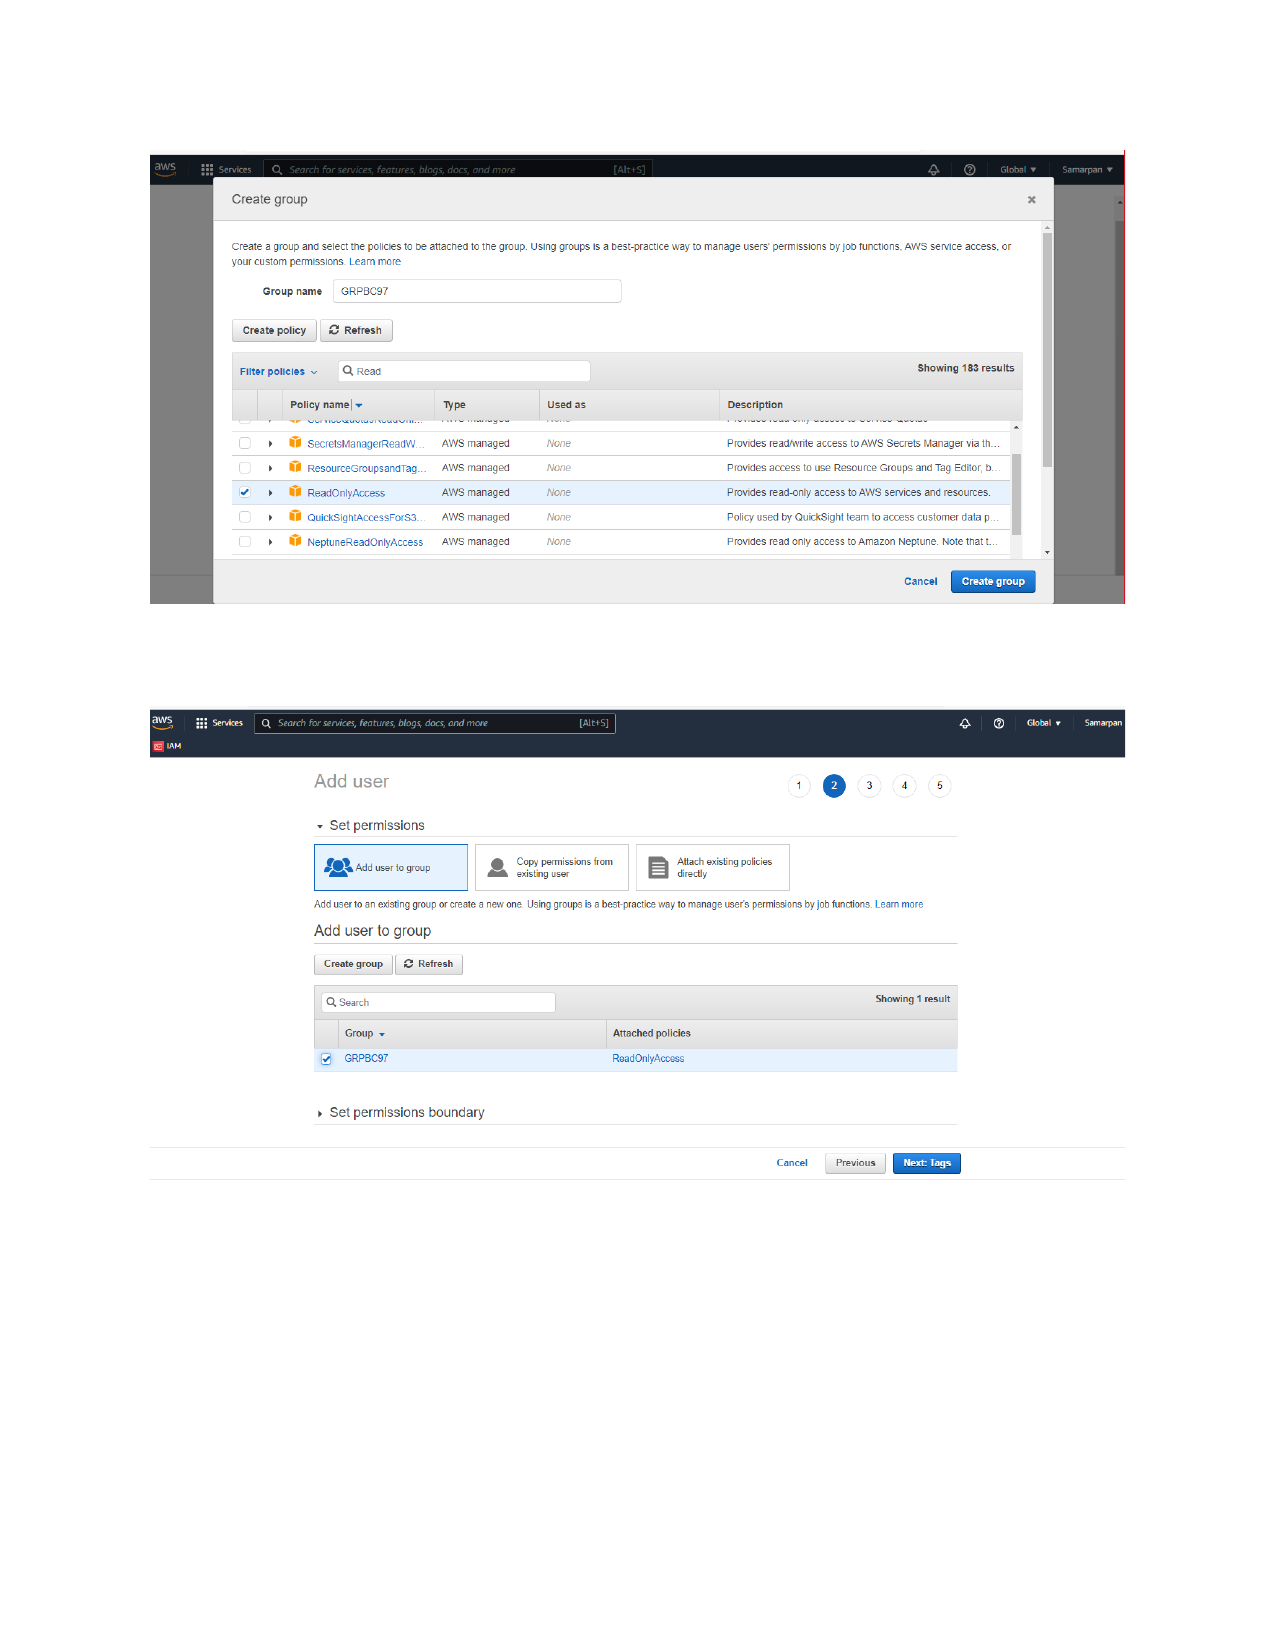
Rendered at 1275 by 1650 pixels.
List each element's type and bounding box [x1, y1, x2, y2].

picture [150, 706, 1125, 1180]
picture [150, 150, 1125, 604]
